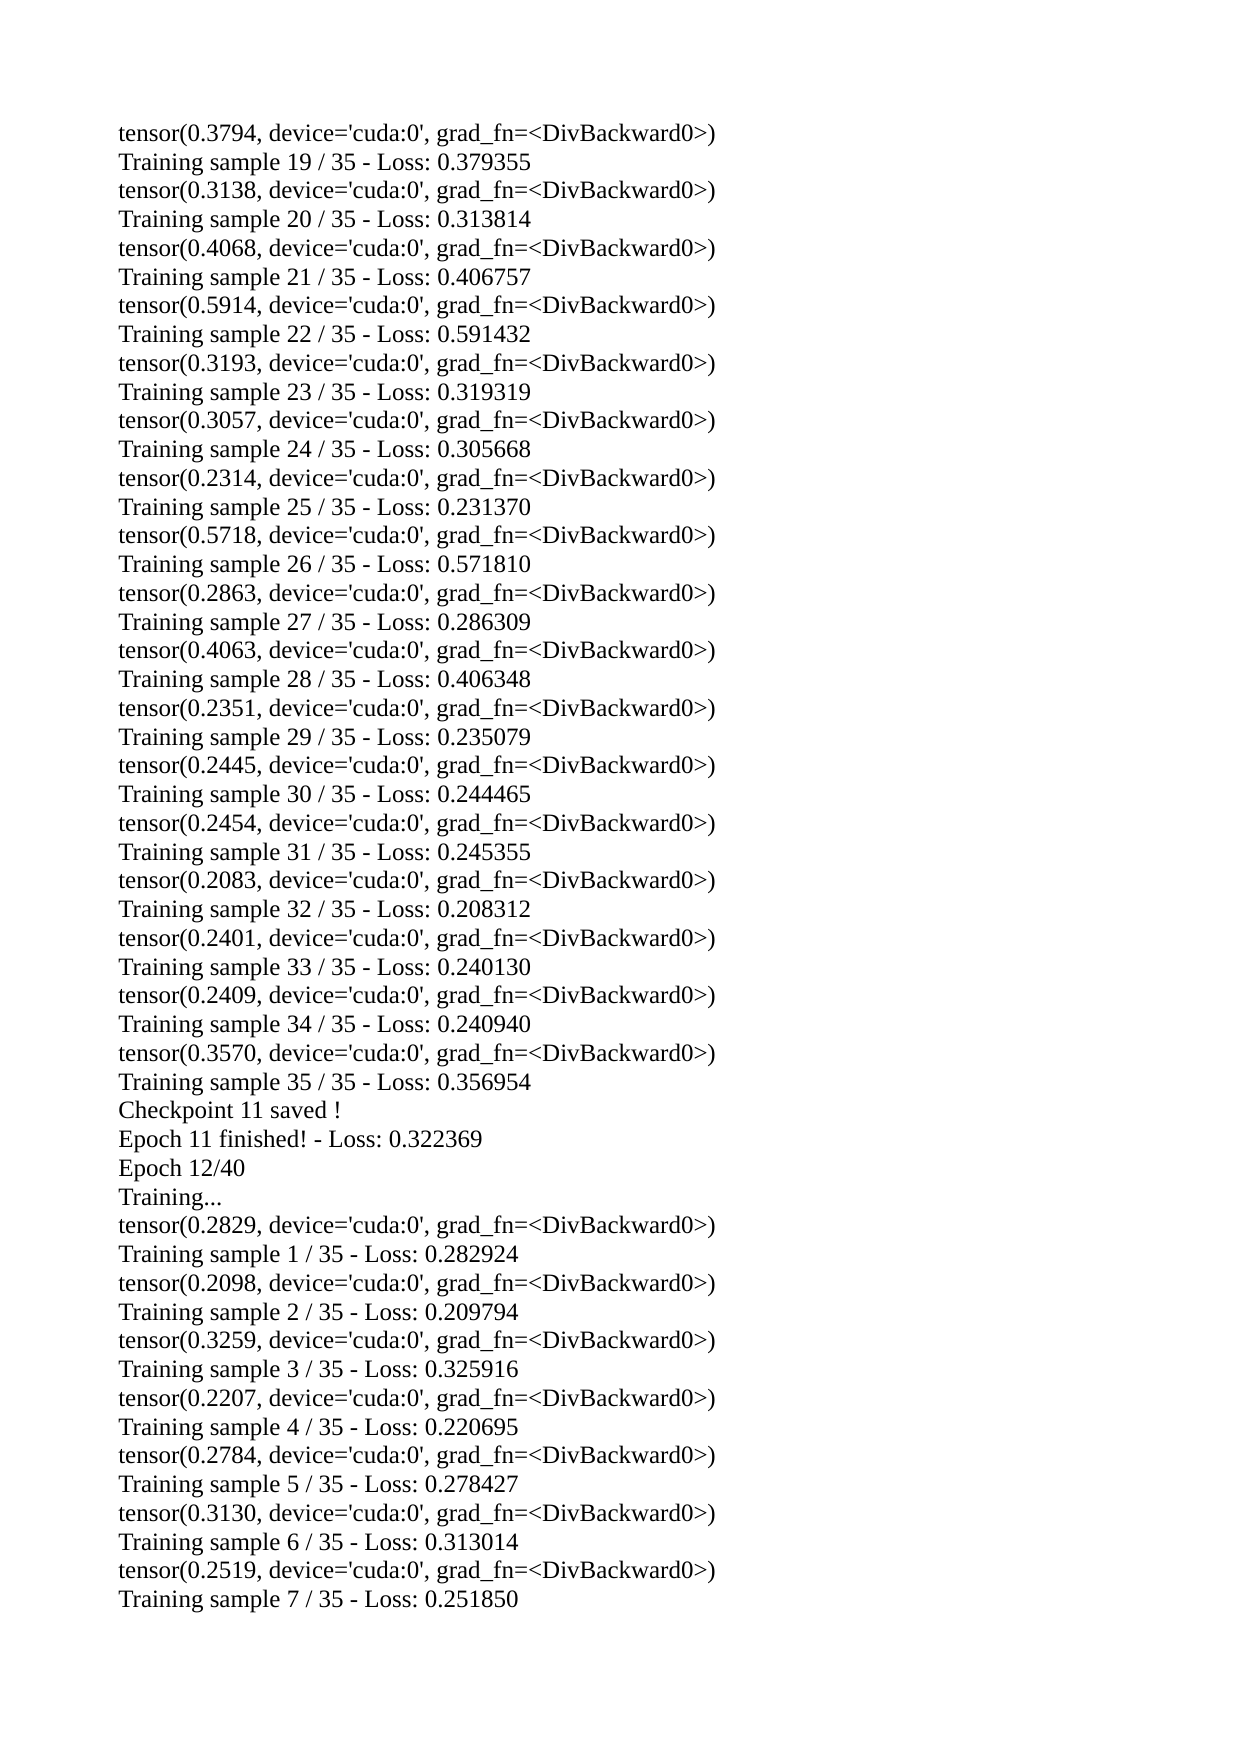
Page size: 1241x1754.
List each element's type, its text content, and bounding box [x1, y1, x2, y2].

text Training sample 33 / 35 - Loss: 0.240130 [118, 952, 1122, 981]
text tensor(0.4063, device='cuda:0', grad_fn=<DivBackward0>) [118, 636, 1122, 664]
text tensor(0.2863, device='cuda:0', grad_fn=<DivBackward0>) [118, 578, 1122, 607]
text Training sample 31 / 35 - Loss: 0.245355 [118, 837, 1122, 866]
text tensor(0.5718, device='cuda:0', grad_fn=<DivBackward0>) [118, 521, 1122, 549]
text tensor(0.2083, device='cuda:0', grad_fn=<DivBackward0>) [118, 866, 1122, 894]
text Training sample 1 / 35 - Loss: 0.282924 [118, 1239, 1122, 1268]
text Training sample 3 / 35 - Loss: 0.325916 [118, 1354, 1122, 1383]
text Training sample 26 / 35 - Loss: 0.571810 [118, 549, 1122, 578]
text tensor(0.4068, device='cuda:0', grad_fn=<DivBackward0>) [118, 233, 1122, 262]
text Training sample 28 / 35 - Loss: 0.406348 [118, 664, 1122, 693]
text tensor(0.3794, device='cuda:0', grad_fn=<DivBackward0>) [118, 118, 1122, 147]
text tensor(0.2314, device='cuda:0', grad_fn=<DivBackward0>) [118, 463, 1122, 492]
text Training sample 19 / 35 - Loss: 0.379355 [118, 147, 1122, 176]
text tensor(0.3570, device='cuda:0', grad_fn=<DivBackward0>) [118, 1038, 1122, 1067]
text tensor(0.2098, device='cuda:0', grad_fn=<DivBackward0>) [118, 1268, 1122, 1297]
text tensor(0.2351, device='cuda:0', grad_fn=<DivBackward0>) [118, 693, 1122, 722]
text Training sample 5 / 35 - Loss: 0.278427 [118, 1469, 1122, 1498]
text Training sample 32 / 35 - Loss: 0.208312 [118, 894, 1122, 923]
text Training sample 7 / 35 - Loss: 0.251850 [118, 1584, 1122, 1613]
text Training sample 35 / 35 - Loss: 0.356954 [118, 1067, 1122, 1096]
text tensor(0.2401, device='cuda:0', grad_fn=<DivBackward0>) [118, 923, 1122, 952]
text tensor(0.5914, device='cuda:0', grad_fn=<DivBackward0>) [118, 291, 1122, 319]
text Training sample 25 / 35 - Loss: 0.231370 [118, 492, 1122, 521]
text Training sample 6 / 35 - Loss: 0.313014 [118, 1527, 1122, 1556]
text tensor(0.3259, device='cuda:0', grad_fn=<DivBackward0>) [118, 1326, 1122, 1354]
text Training sample 20 / 35 - Loss: 0.313814 [118, 204, 1122, 233]
text Checkpoint 11 saved ! [118, 1096, 1122, 1124]
text Epoch 11 finished! - Loss: 0.322369 [118, 1124, 1122, 1153]
text Training sample 2 / 35 - Loss: 0.209794 [118, 1297, 1122, 1326]
text tensor(0.2519, device='cuda:0', grad_fn=<DivBackward0>) [118, 1556, 1122, 1584]
text Training sample 24 / 35 - Loss: 0.305668 [118, 434, 1122, 463]
text tensor(0.2207, device='cuda:0', grad_fn=<DivBackward0>) [118, 1383, 1122, 1412]
text tensor(0.2784, device='cuda:0', grad_fn=<DivBackward0>) [118, 1441, 1122, 1469]
text tensor(0.2445, device='cuda:0', grad_fn=<DivBackward0>) [118, 751, 1122, 779]
text tensor(0.3057, device='cuda:0', grad_fn=<DivBackward0>) [118, 406, 1122, 434]
text Training sample 21 / 35 - Loss: 0.406757 [118, 262, 1122, 291]
text Epoch 12/40 [118, 1153, 1122, 1182]
text Training sample 34 / 35 - Loss: 0.240940 [118, 1009, 1122, 1038]
text tensor(0.3193, device='cuda:0', grad_fn=<DivBackward0>) [118, 348, 1122, 377]
text tensor(0.2454, device='cuda:0', grad_fn=<DivBackward0>) [118, 808, 1122, 837]
text Training sample 22 / 35 - Loss: 0.591432 [118, 319, 1122, 348]
text Training sample 4 / 35 - Loss: 0.220695 [118, 1412, 1122, 1441]
text tensor(0.3138, device='cuda:0', grad_fn=<DivBackward0>) [118, 176, 1122, 204]
text Training sample 27 / 35 - Loss: 0.286309 [118, 607, 1122, 636]
text Training sample 23 / 35 - Loss: 0.319319 [118, 377, 1122, 406]
text Training... [118, 1182, 1122, 1211]
text tensor(0.2409, device='cuda:0', grad_fn=<DivBackward0>) [118, 981, 1122, 1009]
text Training sample 29 / 35 - Loss: 0.235079 [118, 722, 1122, 751]
text tensor(0.3130, device='cuda:0', grad_fn=<DivBackward0>) [118, 1498, 1122, 1527]
text Training sample 30 / 35 - Loss: 0.244465 [118, 779, 1122, 808]
text tensor(0.2829, device='cuda:0', grad_fn=<DivBackward0>) [118, 1211, 1122, 1239]
